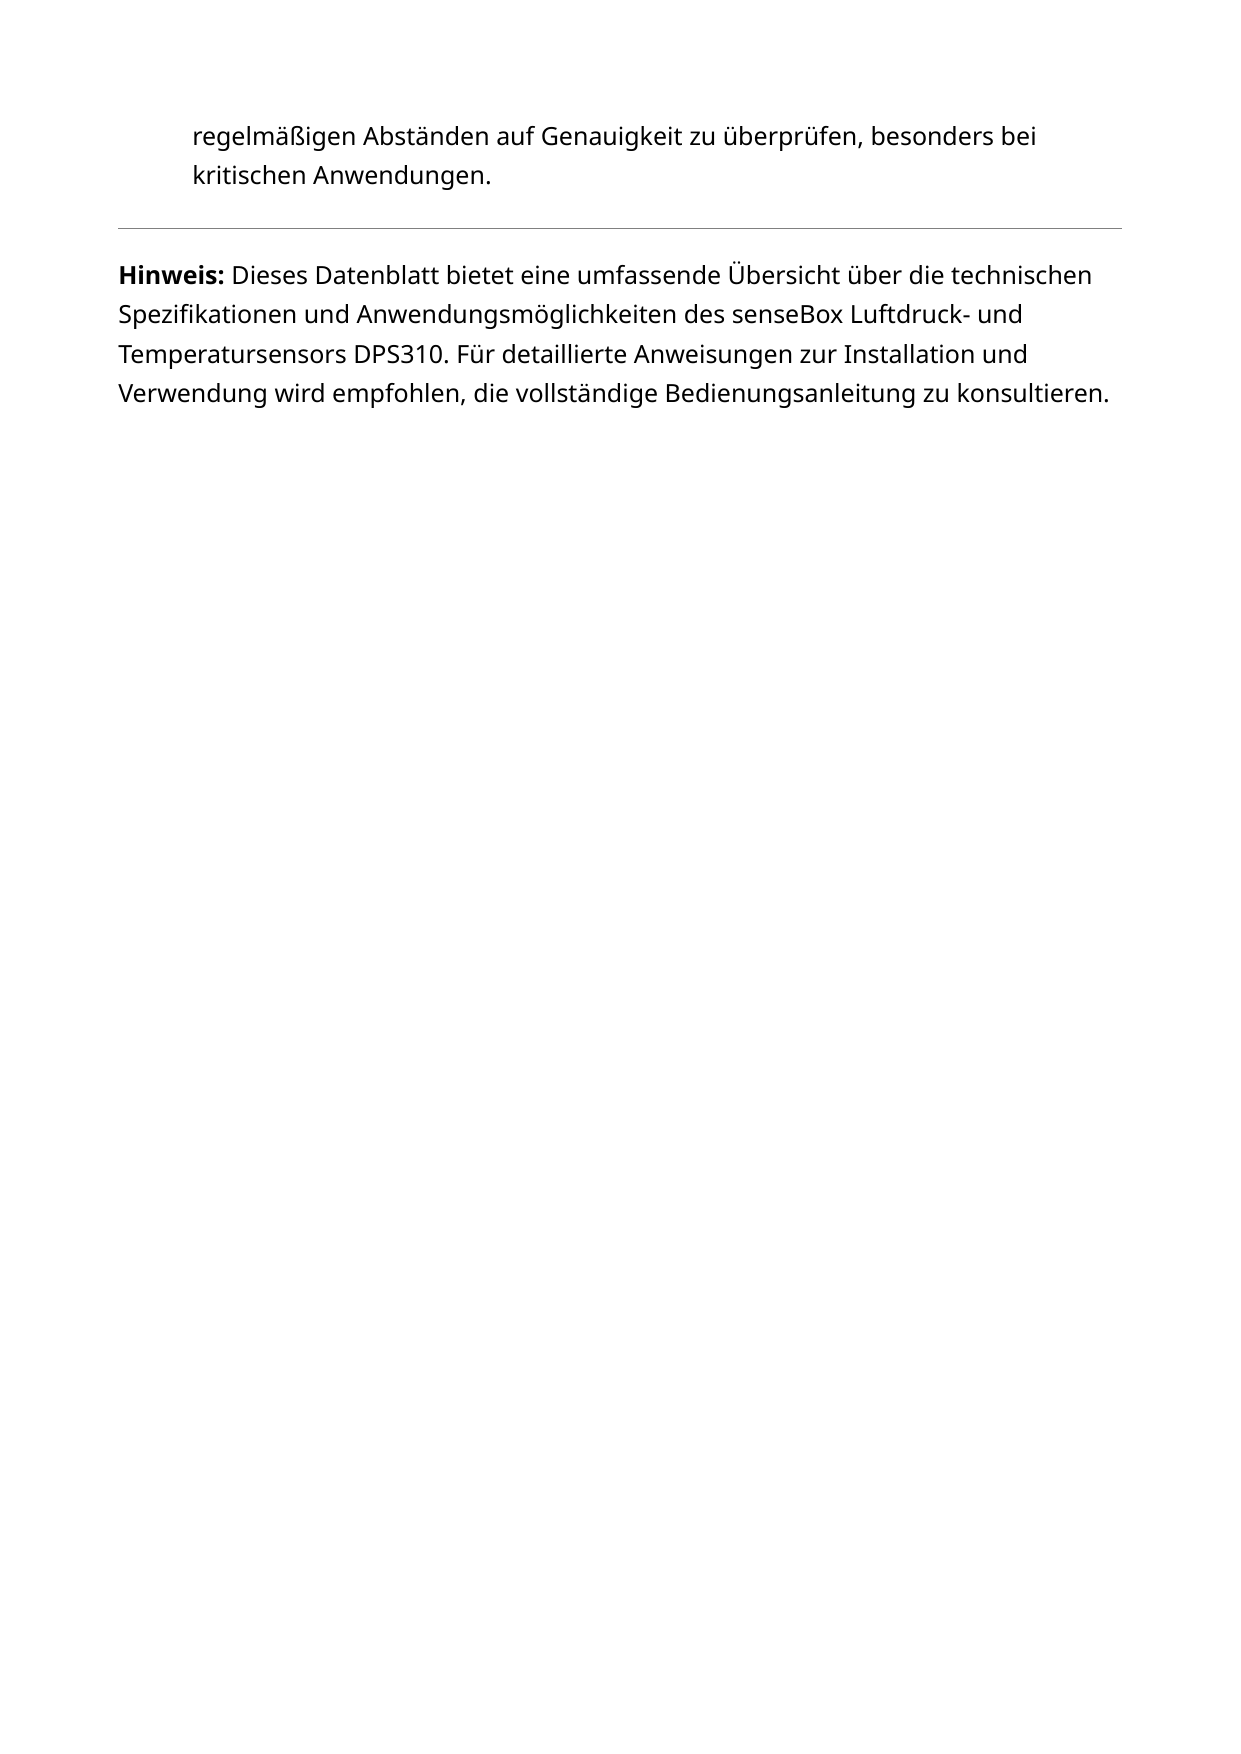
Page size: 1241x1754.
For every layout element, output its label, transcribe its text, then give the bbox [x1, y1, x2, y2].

list regelmäßigen Abständen auf Genauigkeit zu überprüfen, besonders bei kritischen Anwendungen. [162, 118, 1122, 191]
text Hinweis: Dieses Datenblatt bietet eine umfassende Übersicht über die technischen Spezifikationen und Anwendungsmöglichkeiten des senseBox Luftdruck- und Temperatursensors DPS310. Für detaillierte Anweisungen zur Installation und Verwendung wird empfohlen, die vollständige Bedienungsanleitung zu konsultieren. [118, 258, 1122, 409]
